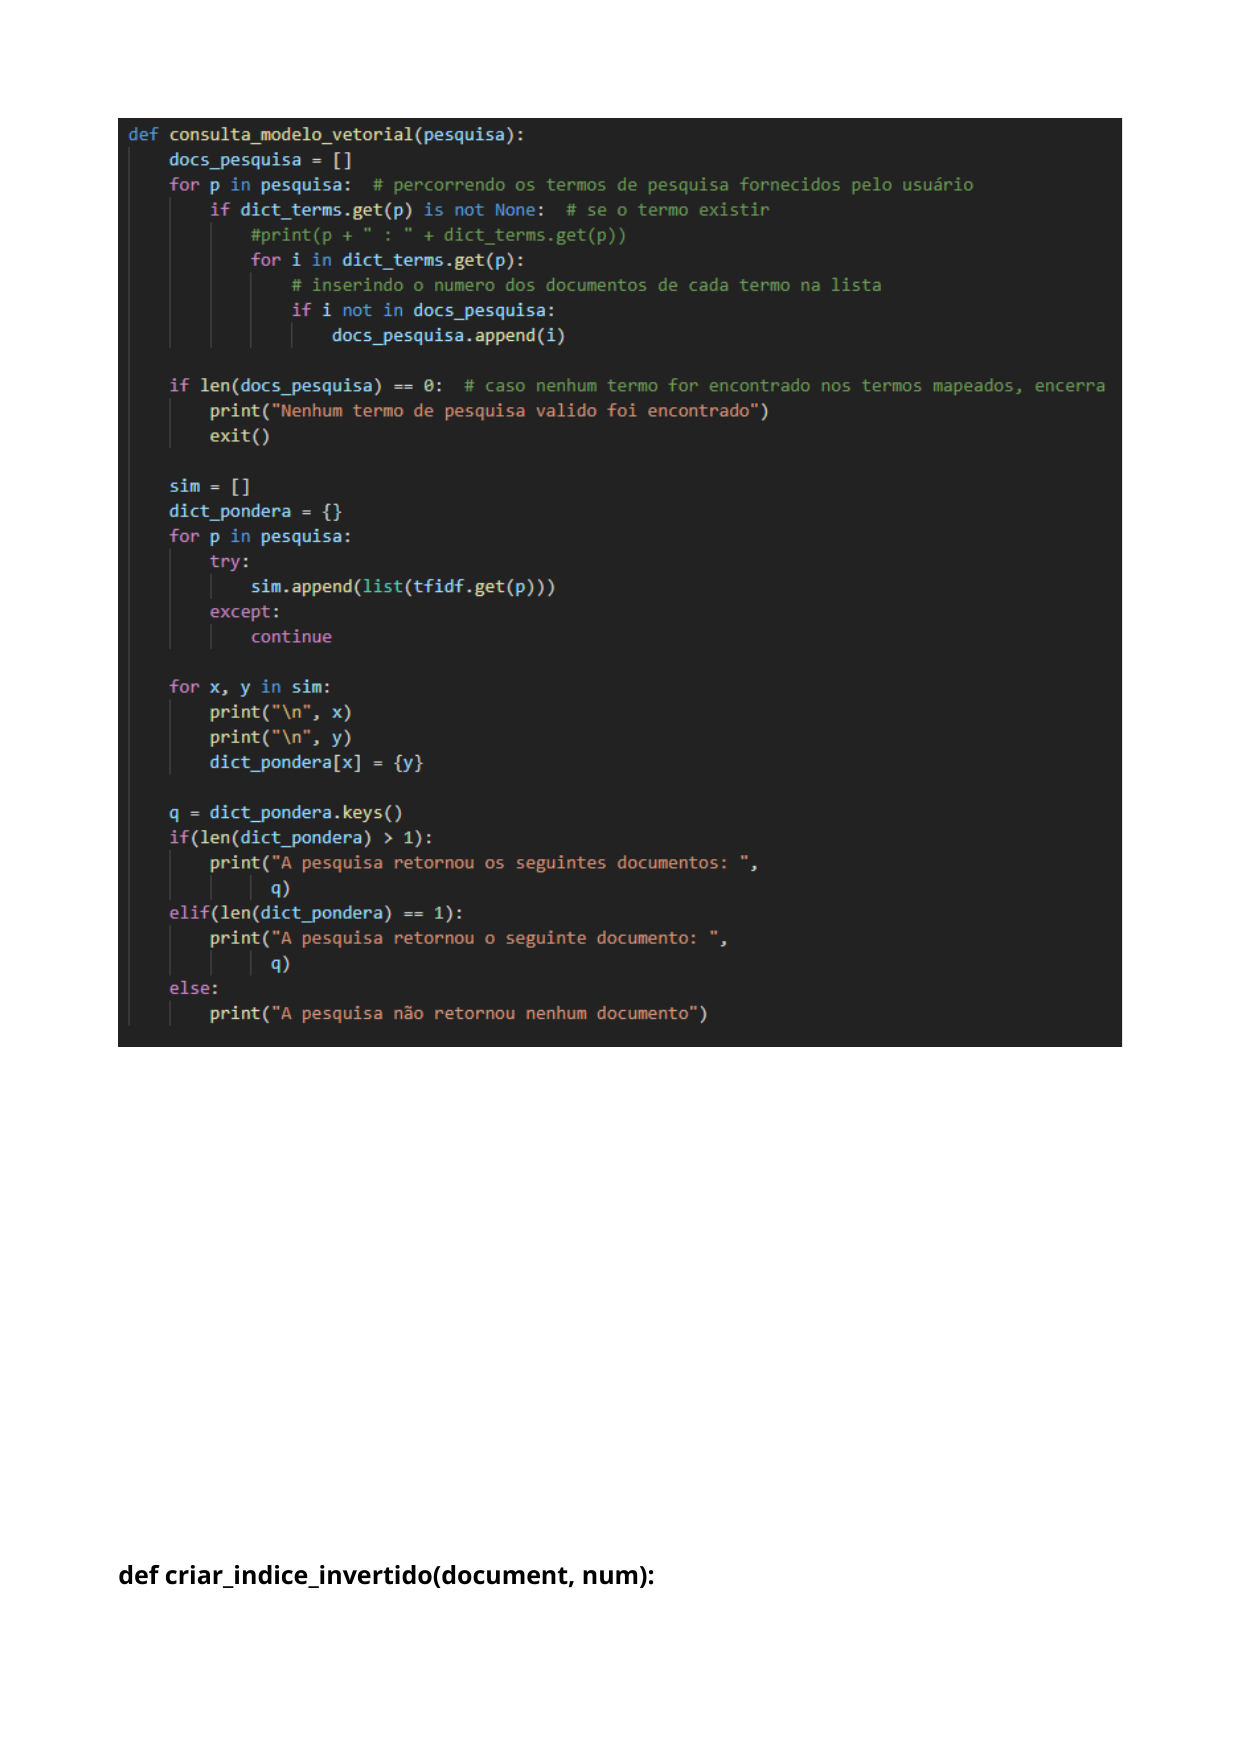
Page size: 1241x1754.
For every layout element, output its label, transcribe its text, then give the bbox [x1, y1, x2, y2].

text def criar_indice_invertido(document, num): [118, 1558, 1122, 1592]
picture [118, 118, 1123, 1047]
